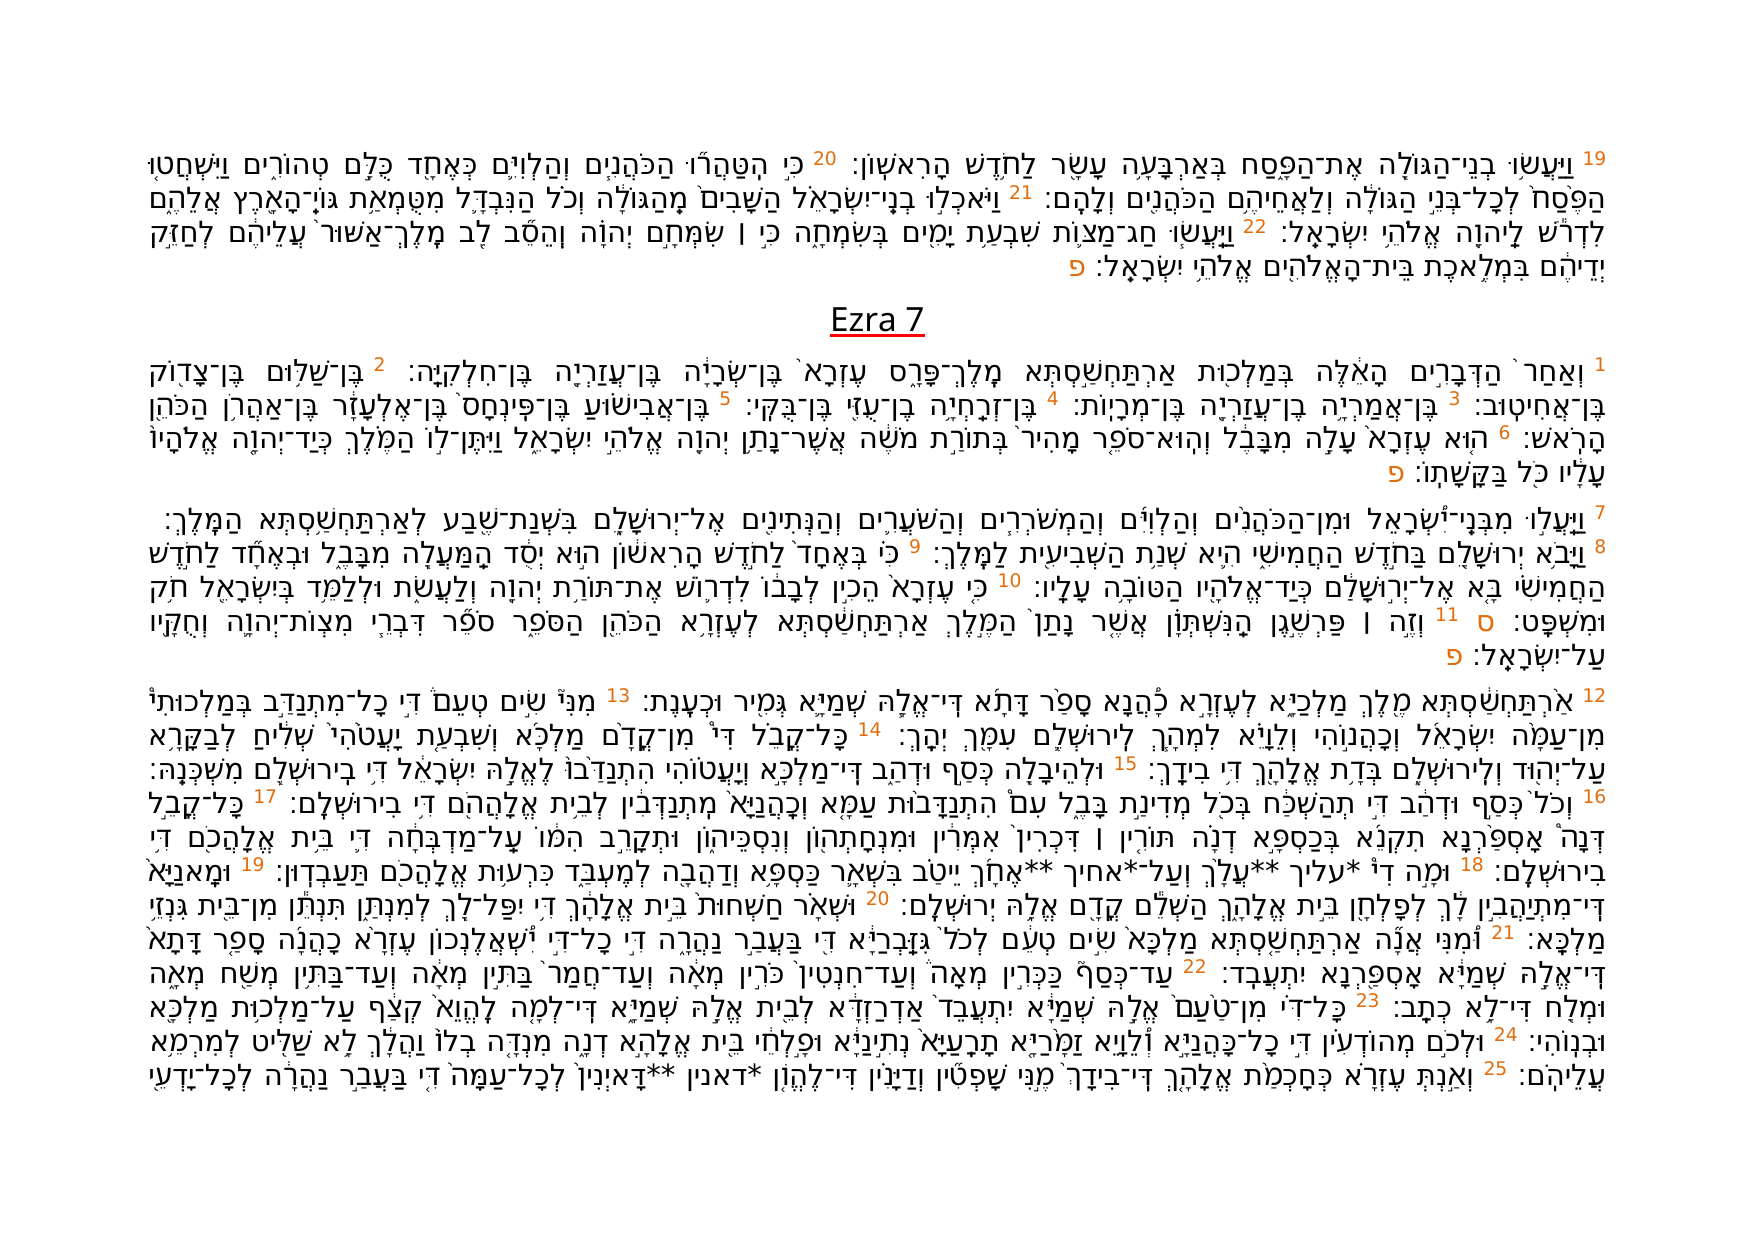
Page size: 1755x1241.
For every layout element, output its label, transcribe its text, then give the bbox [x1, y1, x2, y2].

text ‬‬19 וַיַּעֲשׂ֥וּ בְנֵי־הַגּוֹלָ֖ה אֶת־הַפָּ֑סַח בְּאַרְבָּעָ֥ה עָשָׂ֖ר לַחֹ֥דֶשׁ הָרִאשֽׁוֹן׃ ‬‬20 כִּ֣י הִֽטַּהֲר֞וּ הַכֹּהֲנִ֧ים וְהַלְוִיִּ֛ם כְּאֶחָ֖ד כֻּלָּ֣ם טְהוֹרִ֑ים וַיִּשְׁחֲט֤וּ הַפֶּ֙סַח֙ לְכָל־בְּנֵ֣י הַגּוֹלָ֔ה וְלַאֲחֵיהֶ֥ם הַכֹּהֲנִ֖ים וְלָהֶֽם׃ ‬‬21 וַיֹּאכְל֣וּ בְנֵֽי־יִשְׂרָאֵ֗ל הַשָּׁבִים֙ מֵֽהַגּוֹלָ֔ה וְכֹ֗ל הַנִּבְדָּ֛ל מִטֻּמְאַ֥ת גּוֹיֵֽ־הָאָ֖רֶץ אֲלֵהֶ֑ם לִדְרֹ֕שׁ לַֽיהוָ֖ה אֱלֹהֵ֥י יִשְׂרָאֵֽל׃ ‬‬22 וַיַּֽעֲשׂ֧וּ חַג־מַצּ֛וֹת שִׁבְעַ֥ת יָמִ֖ים בְּשִׂמְחָ֑ה כִּ֣י ׀ שִׂמְּחָ֣ם יְהוָ֗ה וְֽהֵסֵ֞ב לֵ֤ב מֶֽלֶךְ־אַשּׁוּר֙ עֲלֵיהֶ֔ם לְחַזֵּ֣ק יְדֵיהֶ֔ם בִּמְלֶ֥אכֶת בֵּית־הָאֱלֹהִ֖ים אֱלֹהֵ֥י יִשְׂרָאֵֽל׃ פ ‬‬‬‬‬‬ [148, 148, 1606, 283]
text 12 אַ֨רְתַּחְשַׁ֔סְתְּא מֶ֖לֶךְ מַלְכַיָּ֑א לְעֶזְרָ֣א כָ֠הֲנָא סָפַ֨ר דָּתָ֜א דִּֽי־אֱלָ֧הּ שְׁמַיָּ֛א גְּמִ֖יר וּכְעֶֽנֶת׃ ‬‬13 מִנִּי֮ שִׂ֣ים טְעֵם֒ דִּ֣י כָל־מִתְנַדַּ֣ב בְּמַלְכוּתִי֩ מִן־עַמָּ֨ה יִשְׂרָאֵ֜ל וְכָהֲנ֣וֹהִי וְלֵוָיֵ֗א לִמְהָ֧ךְ לִֽירוּשְׁלֶ֛ם עִמָּ֖ךְ יְהָֽךְ׃ ‬‬14 כָּל־קֳבֵ֗ל דִּי֩ מִן־קֳדָ֨ם מַלְכָּ֜א וְשִׁבְעַ֤ת יָעֲטֹ֙הִי֙ שְׁלִ֔יחַ לְבַקָּרָ֥א עַל־יְה֖וּד וְלִֽירוּשְׁלֶ֑ם בְּדָ֥ת אֱלָהָ֖ךְ דִּ֥י בִידָֽךְ׃ ‬‬15 וּלְהֵיבָלָ֖ה כְּסַ֣ף וּדְהַ֑ב דִּֽי־מַלְכָּ֣א וְיָעֲט֗וֹהִי הִתְנַדַּ֙בוּ֙ לֶאֱלָ֣הּ יִשְׂרָאֵ֔ל דִּ֥י בִֽירוּשְׁלֶ֖ם מִשְׁכְּנֵֽהּ׃ ‬‬16 וְכֹל֙ כְּסַ֣ף וּדְהַ֔ב דִּ֣י תְהַשְׁכַּ֔ח בְּכֹ֖ל מְדִינַ֣ת בָּבֶ֑ל עִם֩ הִתְנַדָּב֨וּת עַמָּ֤א וְכָֽהֲנַיָּא֙ מִֽתְנַדְּבִ֔ין לְבֵ֥ית אֱלָהֲהֹ֖ם דִּ֥י בִירוּשְׁלֶֽם׃ ‬‬17 כָּל־קֳבֵ֣ל דְּנָה֩ אָסְפַּ֨רְנָא תִקְנֵ֜א בְּכַסְפָּ֣א דְנָ֗ה תּוֹרִ֤ין ׀ דִּכְרִין֙ אִמְּרִ֔ין וּמִנְחָתְה֖וֹן וְנִסְכֵּיה֑וֹן וּתְקָרֵ֣ב הִמּ֔וֹ עַֽל־מַדְבְּחָ֔ה דִּ֛י בֵּ֥ית אֱלָהֲכֹ֖ם דִּ֥י בִירוּשְׁלֶֽם׃ ‬‬18 וּמָ֣ה דִי֩ *עליך **עֲלָ֨ךְ וְעַל־*אחיך **אֶחָ֜ךְ יֵיטַ֗ב בִּשְׁאָ֛ר כַּסְפָּ֥א וְדַהֲבָ֖ה לְמֶעְבַּ֑ד כִּרְע֥וּת אֱלָהֲכֹ֖ם תַּעַבְדֽוּן׃ ‬‬19 וּמָֽאנַיָּא֙ דִּֽי־מִתְיַהֲבִ֣ין לָ֔ךְ לְפָלְחָ֖ן בֵּ֣ית אֱלָהָ֑ךְ הַשְׁלֵ֕ם קֳדָ֖ם אֱלָ֥הּ יְרוּשְׁלֶֽם׃ ‬‬20 וּשְׁאָ֗ר חַשְׁחוּת֙ בֵּ֣ית אֱלָהָ֔ךְ דִּ֥י יִפַּ‬‏ל־לָ֖ךְ לְמִנְתַּ֑ן תִּנְתֵּ֕ן מִן־בֵּ֖ית גִּנְזֵ֥י מַלְכָּֽא׃ ‬‬21 וּ֠מִנִּי אֲנָ֞ה אַרְתַּחְשַׁ֤סְתְּא מַלְכָּא֙ שִׂ֣ים טְעֵ֔ם לְכֹל֙ גִּזַּֽבְרַיָּ֔א דִּ֖י בַּעֲבַ֣ר נַהֲרָ֑ה דִּ֣י כָל־דִּ֣י יִ֠שְׁאֲלֶנְכוֹן עֶזְרָ֨א כָהֲנָ֜ה סָפַ֤ר דָּתָא֙ דִּֽי־אֱלָ֣הּ שְׁמַיָּ֔א אָסְפַּ֖רְנָא יִתְעֲבִֽד׃ ‬‬22 עַד־כְּסַף֮ כַּכְּרִ֣ין מְאָה֒ וְעַד־חִנְטִין֙ כֹּרִ֣ין מְאָ֔ה וְעַד־חֲמַר֙ בַּתִּ֣ין מְאָ֔ה וְעַד־בַּתִּ֥ין מְשַׁ֖ח מְאָ֑ה וּמְלַ֖ח דִּי־לָ֥א כְתָֽב׃ ‬‬23 כָּל־דִּ֗י מִן־טַ֙עַם֙ אֱלָ֣הּ שְׁמַיָּ֔א יִתְעֲבֵד֙ אַדְרַזְדָּ֔א לְבֵ֖ית אֱלָ֣הּ שְׁמַיָּ֑א דִּֽי־לְמָ֤ה לֶֽהֱוֵא֙ קְצַ֔ף עַל־מַלְכ֥וּת מַלְכָּ֖א וּבְנֽוֹהִי׃ ‬‬24 וּלְכֹ֣ם מְהוֹדְעִ֗ין דִּ֣י כָל־כָּהֲנַיָּ֣א וְ֠לֵוָיֵא זַמָּ֨רַיָּ֤א תָרָֽעַיָּא֙ נְתִ֣ינַיָּ֔א וּפָ֣לְחֵ֔י בֵּ֖ית אֱלָהָ֣א דְנָ֑ה מִנְדָּ֤ה בְלוֹ֙ וַהֲלָ֔ךְ לָ֥א שַׁלִּ֖יט לְמִרְמֵ֥א עֲלֵיהֹֽם׃ ‬‬25 וְאַ֣נְתְּ עֶזְרָ֗א כְּחָכְמַ֨ת אֱלָהָ֤ךְ דִּֽי־בִידָךְ֙ מֶ֣נִּי שָׁפְטִ֞ין וְדַיָּנִ֗ין דִּי־לֶהֱוֺ֤ן *דאנין **דָּאיְנִין֙ לְכָל־עַמָּה֙ דִּ֚י בַּעֲבַ֣ר נַהֲרָ֔ה לְכָל־יָדְעֵ֖י דָּתֵ֣י אֱלָהָ֑ךְ וְדִ֧י לָ֦א יָדַ֖ע תְּהוֹדְעֽוּן׃ ‬‬26 וְכָל־דִּי־לָא֩ לֶהֱוֵ֨א עָבֵ֜ד דָּתָ֣א דִֽי־אֱלָהָ֗ךְ וְדָתָא֙ דִּ֣י מַלְכָּ֔א אָסְפַּ֕רְנָא דִּינָ֕ה לֶהֱוֵ֥א מִתְעֲבֵ֖ד מִנֵּ֑הּ הֵ֤ן לְמוֹת֙ הֵ֣ן *לשרשו **לִשְׁרֹשִׁ֔י הֵן־לַעֲנָ֥שׁ נִכְסִ֖ין וְלֶאֱסוּרִֽין׃ פ ‬‬‬‬‬‬‬‬‬‬‬‬‬‬‬‬‬ [148, 684, 1606, 1092]
text Ezra 7 [148, 296, 1606, 341]
text 1 וְאַחַר֙ הַדְּבָרִ֣ים הָאֵ֔לֶּה בְּמַלְכ֖וּת אַרְתַּחְשַׁ֣סְתְּא מֶֽלֶךְ־פָּרָ֑ס עֶזְרָא֙ בֶּן־שְׂרָיָ֔ה בֶּן־עֲזַרְיָ֖ה בֶּן־חִלְקִיָּֽה׃ 2 בֶּן־שַׁלּ֥וּם בֶּן־צָד֖וֹק בֶּן־אֲחִיטֽוּב׃ ‬‬3 בֶּן־אֲמַרְיָ֥ה בֶן־עֲזַרְיָ֖ה בֶּן־מְרָיֽוֹת׃ ‬‬4 בֶּן־זְרַֽחְיָ֥ה בֶן־עֻזִּ֖י בֶּן־בֻּקִּֽי׃ ‬‬5 בֶּן־אֲבִישׁ֗וּעַ בֶּן־פִּֽינְחָס֙ בֶּן־אֶלְעָזָ֔ר בֶּן־אַהֲרֹ֥ן הַכֹּהֵ֖ן הָרֹֽאשׁ׃ ‬‬6 ה֤וּא עֶזְרָא֙ עָלָ֣ה מִבָּבֶ֔ל וְהֽוּא־סֹפֵ֤ר מָהִיר֙ בְּתוֹרַ֣ת מֹשֶׁ֔ה אֲשֶׁר־נָתַ֥ן יְהוָ֖ה אֱלֹהֵ֣י יִשְׂרָאֵ֑ל וַיִּתֶּן־ל֣וֹ הַמֶּ֗לֶךְ כְּיַד־יְהוָ֤ה אֱלֹהָיו֙ עָלָ֔יו כֹּ֖ל בַּקָּשָׁתֽוֹ׃ פ ‬‬‬‬‬‬‬ [148, 354, 1606, 490]
text 7 וַיַּֽעֲל֣וּ מִבְּנֵֽי־יִ֠שְׂרָאֵל וּמִן־הַכֹּהֲנִ֨ים וְהַלְוִיִּ֜ם וְהַמְשֹׁרְרִ֧ים וְהַשֹּׁעֲרִ֛ים וְהַנְּתִינִ֖ים אֶל־יְרוּשָׁלָ֑͏ִם בִּשְׁנַת־שֶׁ֖בַע לְאַרְתַּחְשַׁ֥סְתְּא הַמֶּֽלֶךְ׃ ‬‬8 וַיָּבֹ֥א יְרוּשָׁלַ֖͏ִם בַּחֹ֣דֶשׁ הַחֲמִישִׁ֑י הִ֛יא שְׁנַ֥ת הַשְּׁבִיעִ֖ית לַמֶּֽלֶךְ׃ ‬‬9 כִּ֗י בְּאֶחָד֙ לַחֹ֣דֶשׁ הָרִאשׁ֔וֹן ה֣וּא יְסֻ֔ד הַֽמַּעֲלָ֖ה מִבָּבֶ֑ל וּבְאֶחָ֞ד לַחֹ֣דֶשׁ הַחֲמִישִׁ֗י בָּ֚א אֶל־יְר֣וּשָׁלִַ֔ם כְּיַד־אֱלֹהָ֖יו הַטּוֹבָ֥ה עָלָֽיו׃ ‬‬10 כִּ֤י עֶזְרָא֙ הֵכִ֣ין לְבָב֔וֹ לִדְר֛וֹשׁ אֶת־תּוֹרַ֥ת יְהוָ֖ה וְלַעֲשֹׂ֑ת וּלְלַמֵּ֥ד בְּיִשְׂרָאֵ֖ל חֹ֥ק וּמִשְׁפָּֽט׃ ס ‬‬11 וְזֶ֣ה ׀ פַּרְשֶׁ֣גֶן הַֽנִּשְׁתְּוָ֗ן אֲשֶׁ֤ר נָתַן֙ הַמֶּ֣לֶךְ אַרְתַּחְשַׁ֔סְתְּא לְעֶזְרָ֥א הַכֹּהֵ֖ן הַסֹּפֵ֑ר סֹפֵ֞ר דִּבְרֵ֧י מִצְוֺת־יְהוָ֛ה וְחֻקָּ֖יו עַל־יִשְׂרָאֵֽל׃ פ ‬‬‬‬‬‬‬ [148, 502, 1606, 672]
